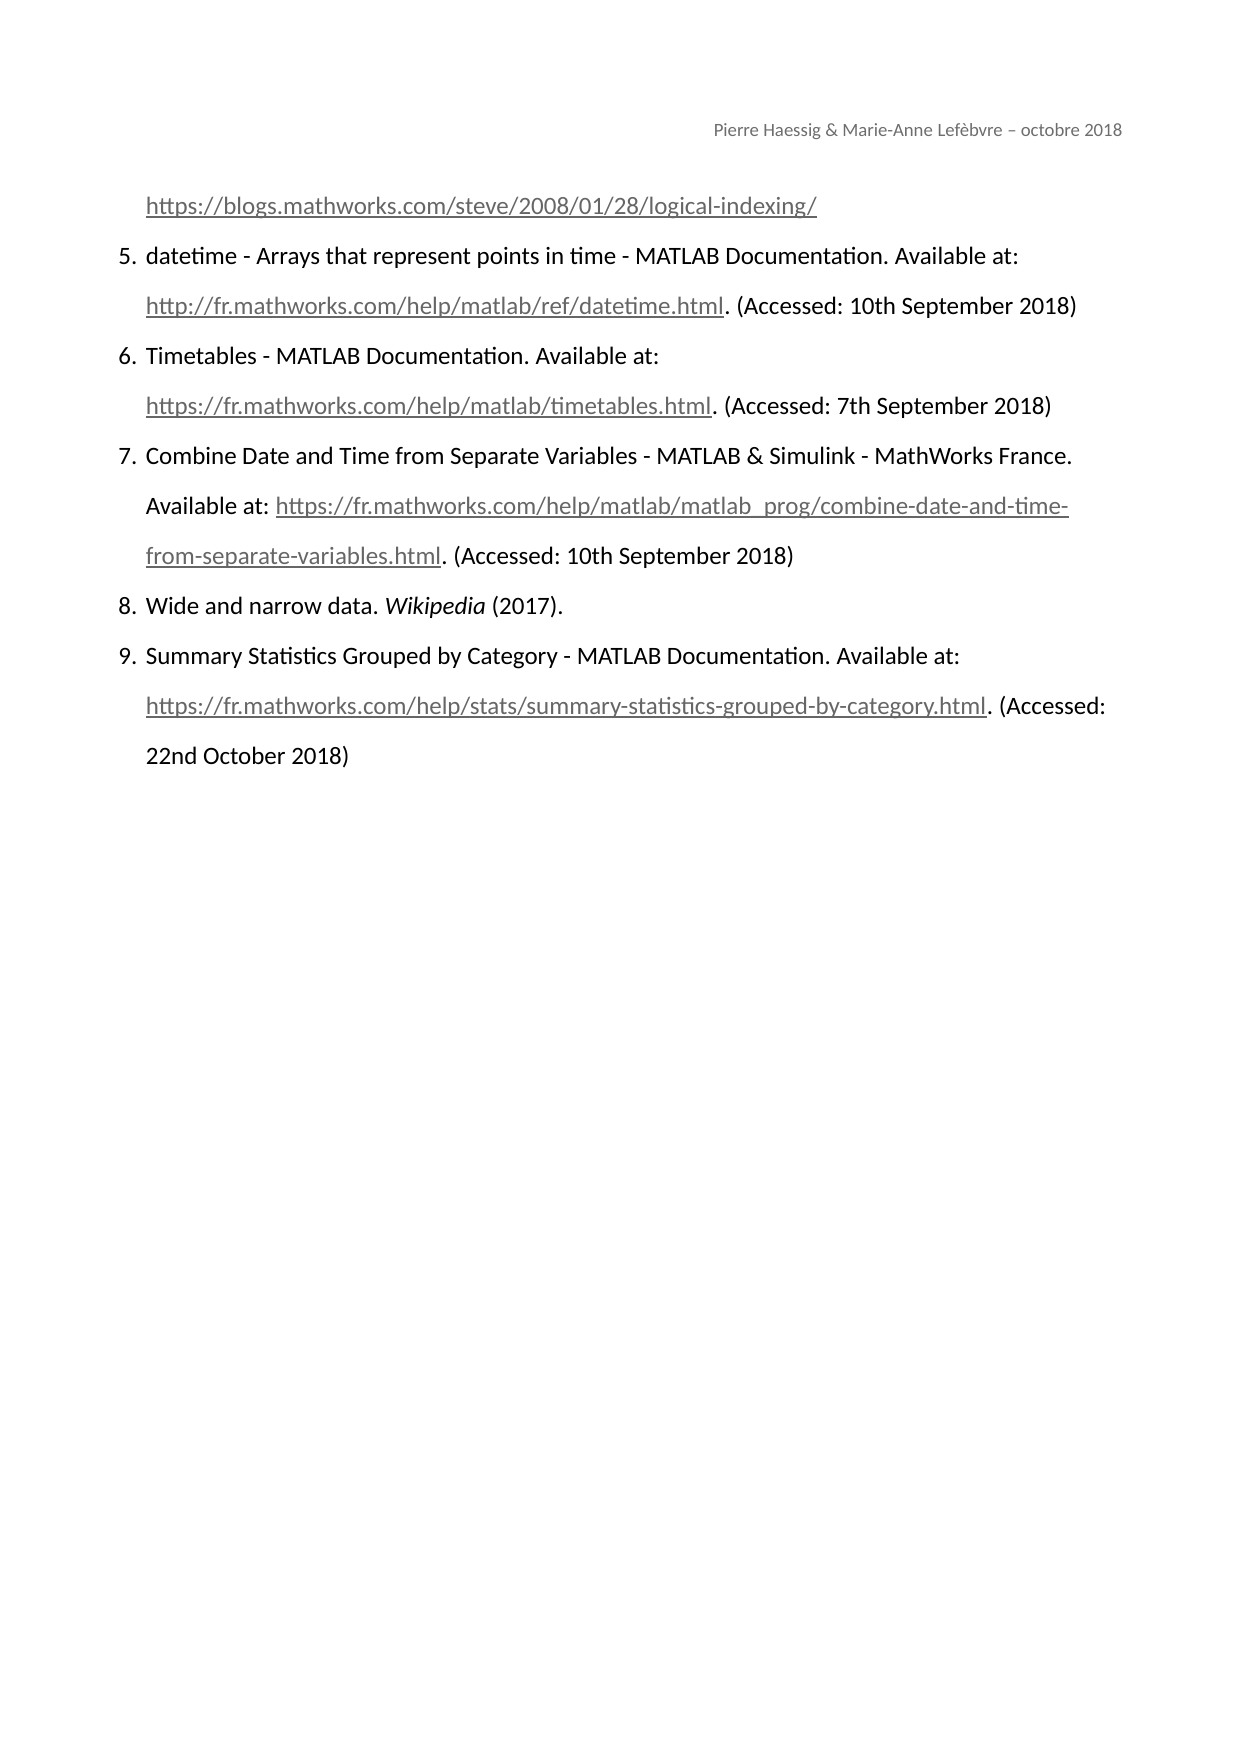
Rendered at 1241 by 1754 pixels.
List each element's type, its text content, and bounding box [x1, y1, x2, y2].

text 7. Combine Date and Time from Separate Variables - MATLAB & Simulink - MathWorks France. Available at: https://fr.mathworks.com/help/matlab/matlab_prog/combine-date-and-time-from-separate-variables.html. (Accessed: 10th September 2018) [118, 421, 1122, 571]
text 9. Summary Statistics Grouped by Category - MATLAB Documentation. Available at: https://fr.mathworks.com/help/stats/summary-statistics-grouped-by-category.html. (Accessed: 22nd October 2018) [118, 621, 1122, 771]
text https://blogs.mathworks.com/steve/2008/01/28/logical-indexing/ [118, 171, 1122, 221]
text 6. Timetables - MATLAB Documentation. Available at: https://fr.mathworks.com/help/matlab/timetables.html. (Accessed: 7th September 2018) [118, 321, 1122, 421]
text 8. Wide and narrow data. Wikipedia (2017). [118, 571, 1122, 621]
text 5. datetime - Arrays that represent points in time - MATLAB Documentation. Available at: http://fr.mathworks.com/help/matlab/ref/datetime.html. (Accessed: 10th September 2018) [118, 221, 1122, 321]
